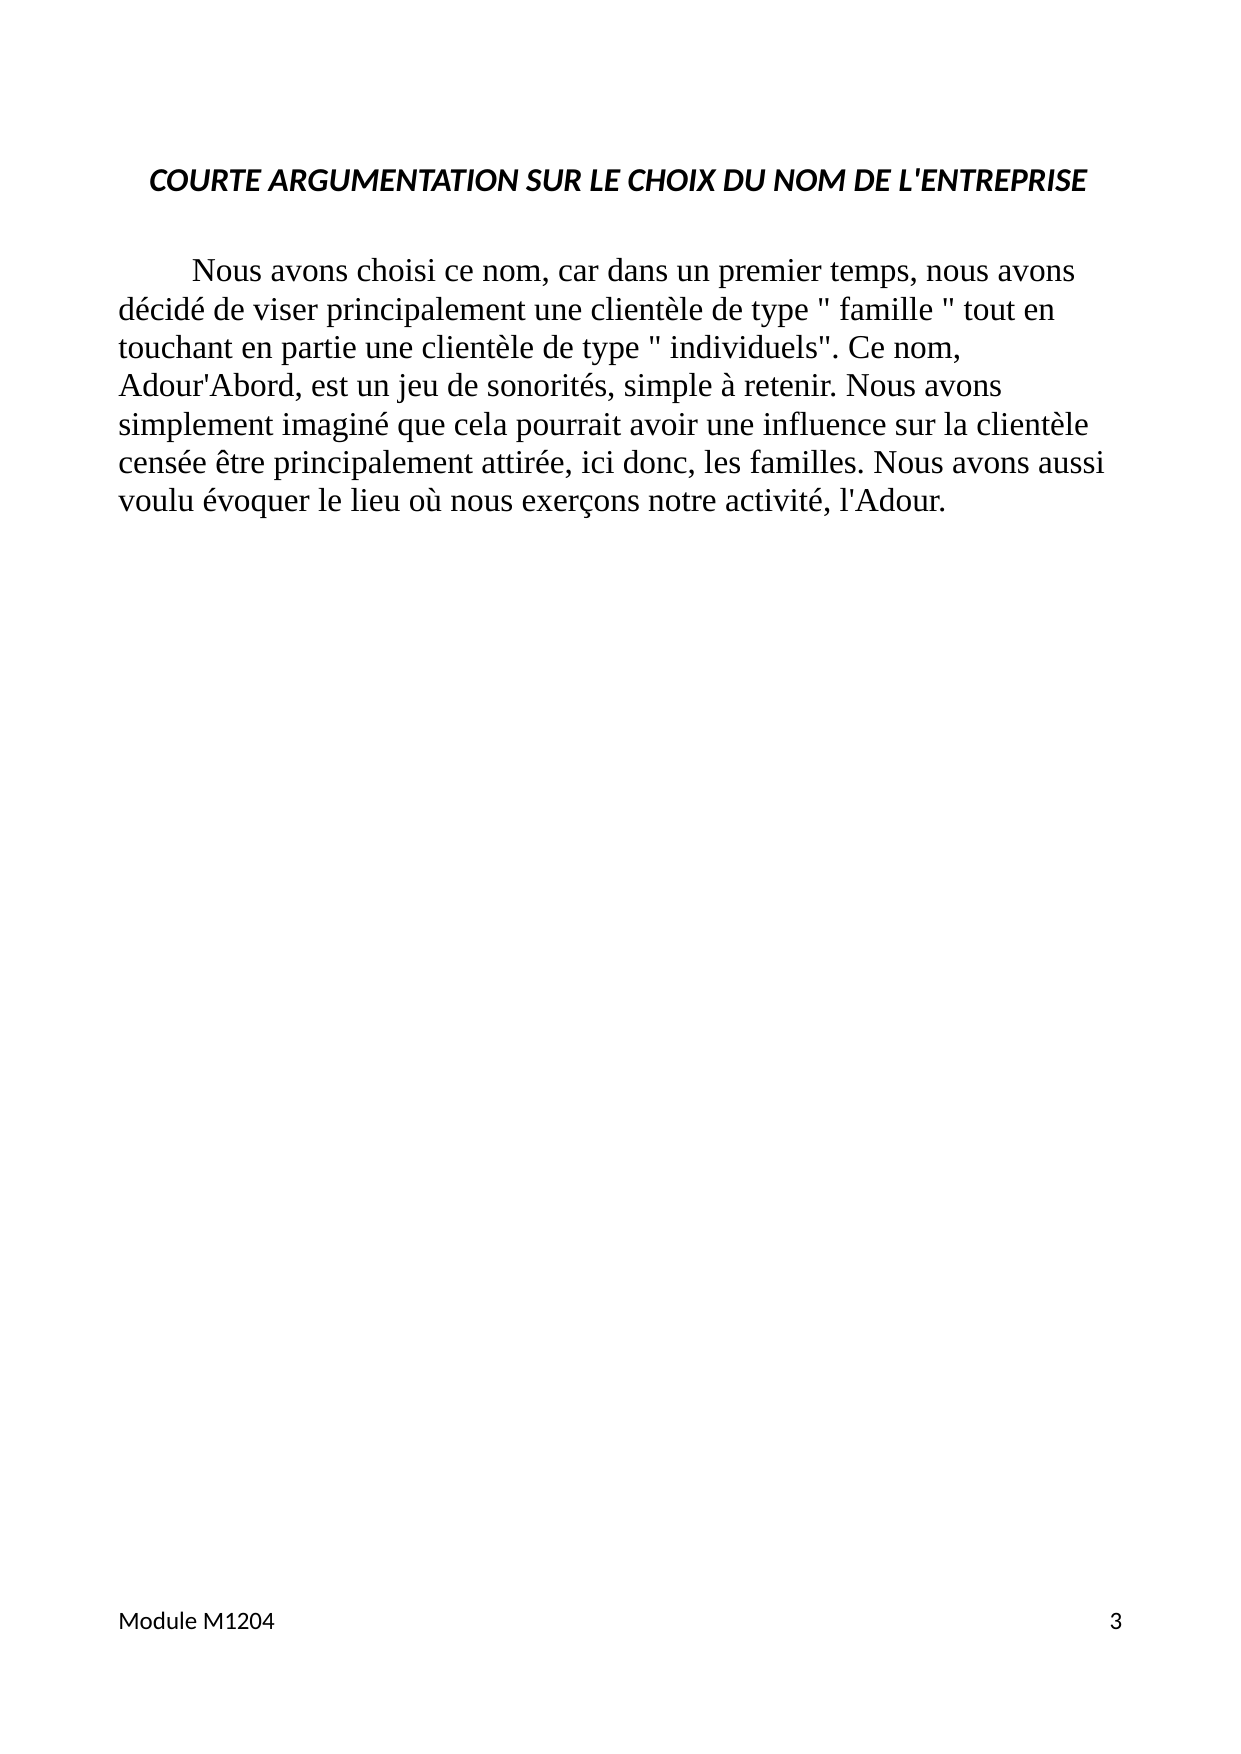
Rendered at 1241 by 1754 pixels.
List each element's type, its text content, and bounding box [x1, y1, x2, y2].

text Nous avons choisi ce nom, car dans un premier temps, nous avons décidé de viser principalement une clientèle de type " famille " tout en touchant en partie une clientèle de type " individuels". Ce nom, Adour'Abord, est un jeu de sonorités, simple à retenir. Nous avons simplement imaginé que cela pourrait avoir une influence sur la clientèle censée être principalement attirée, ici donc, les familles. Nous avons aussi voulu évoquer le lieu où nous exerçons notre activité, l'Adour. [118, 250, 1122, 519]
text COURTE ARGUMENTATION SUR LE CHOIX DU NOM DE L'ENTREPRISE [118, 159, 1122, 199]
